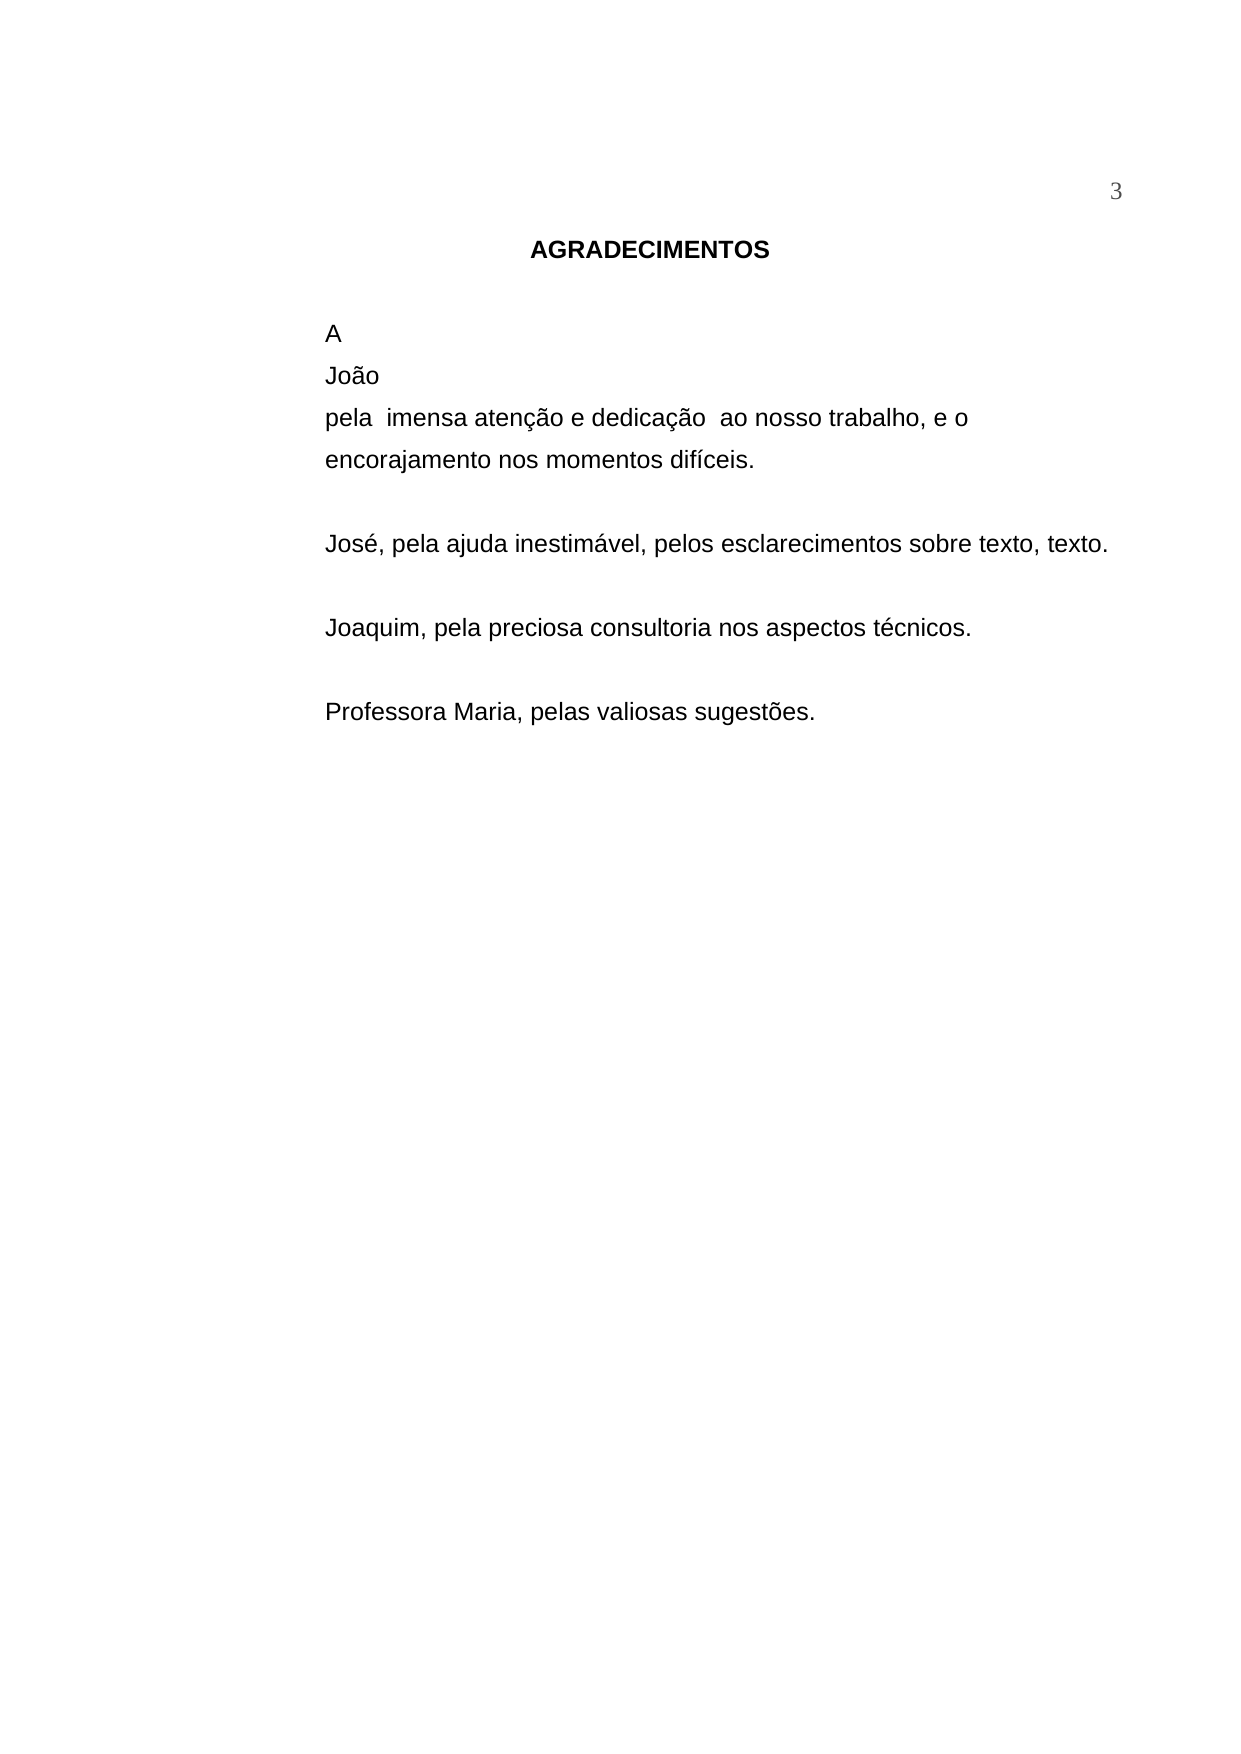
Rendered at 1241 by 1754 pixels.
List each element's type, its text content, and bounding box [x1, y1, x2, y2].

text Professora Maria, pelas valiosas sugestões. [325, 698, 1122, 726]
text pela imensa atenção e dedicação ao nosso trabalho, e o encorajamento nos momentos difíceis. [325, 404, 1122, 474]
text Joaquim, pela preciosa consultoria nos aspectos técnicos. [325, 614, 1122, 642]
text João [325, 362, 1122, 390]
text AGRADECIMENTOS [177, 236, 1122, 264]
text A [325, 320, 1122, 348]
text José, pela ajuda inestimável, pelos esclarecimentos sobre texto, texto. [325, 530, 1122, 558]
